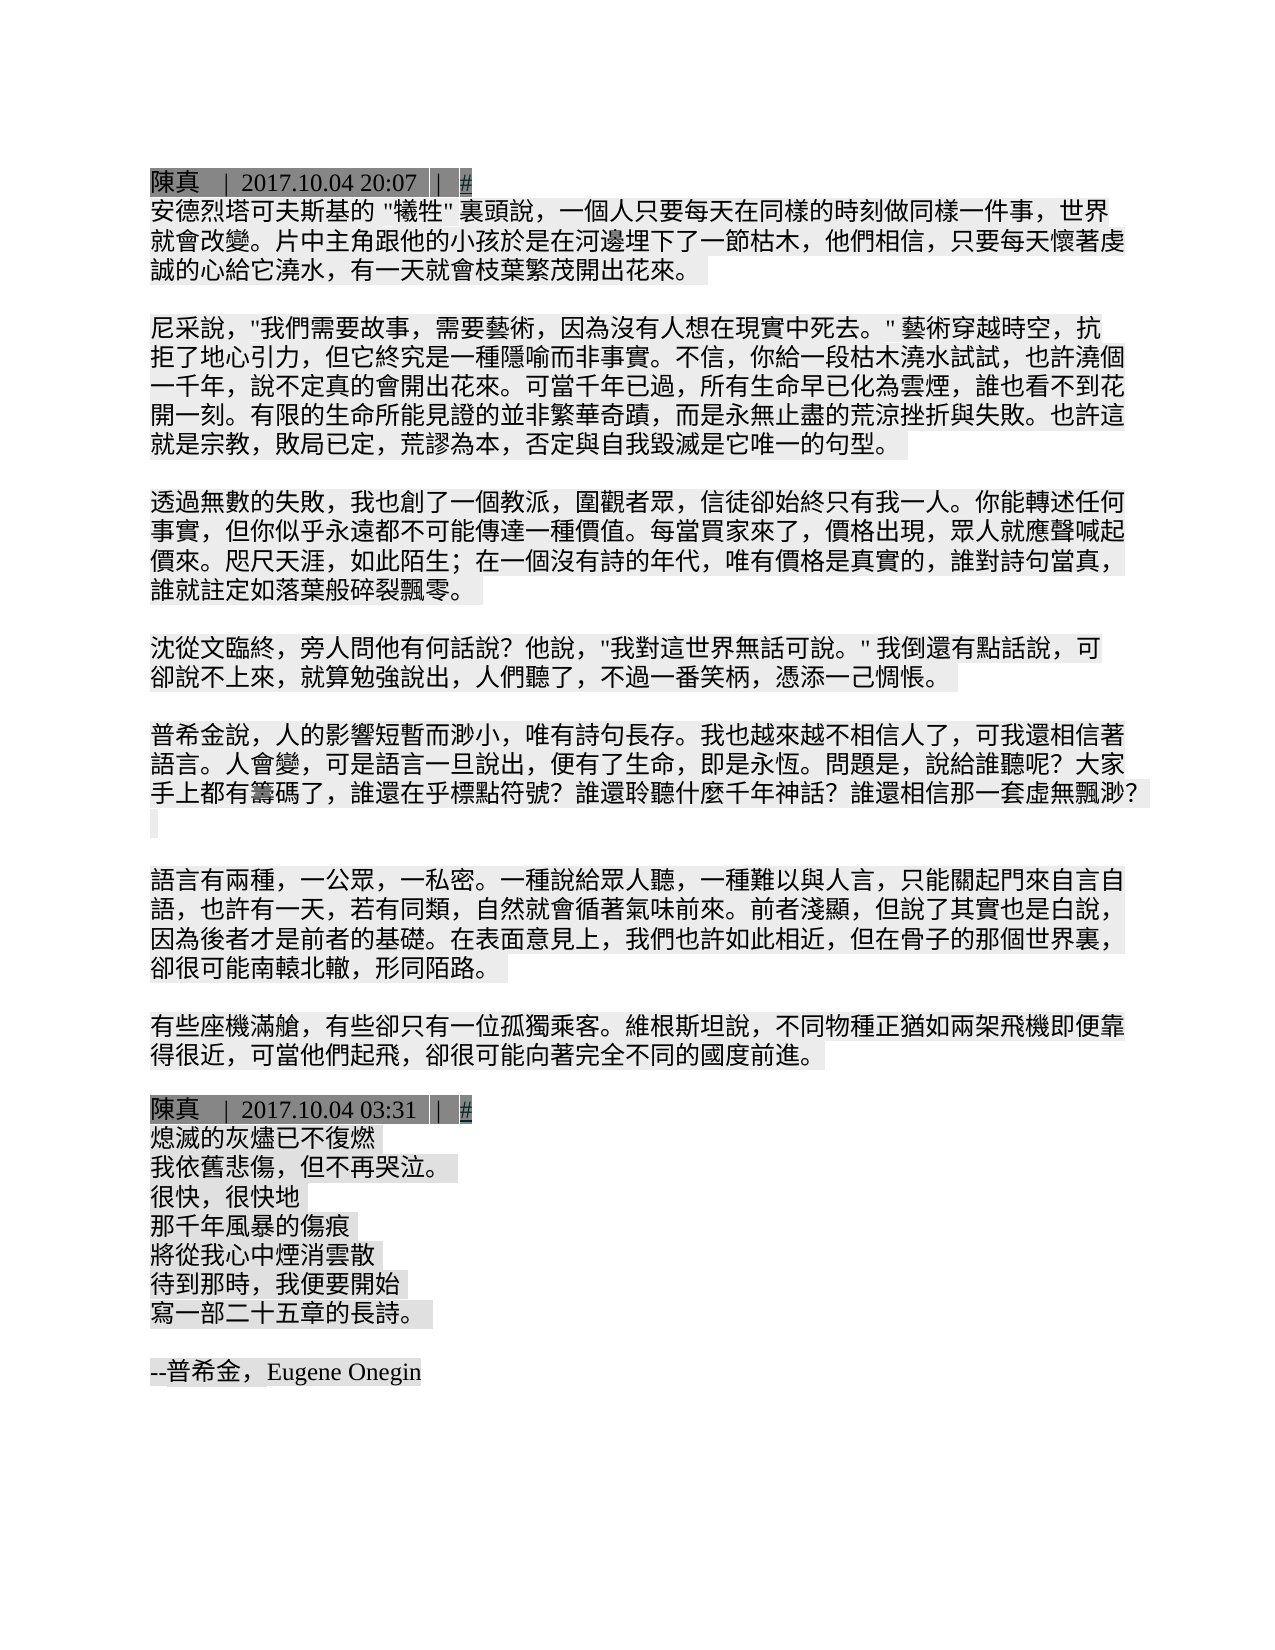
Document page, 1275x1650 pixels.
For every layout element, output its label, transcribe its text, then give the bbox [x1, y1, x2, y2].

text 陳真 | 2017.10.04 03:31 | # [150, 1095, 1125, 1124]
text 陳真 | 2017.10.04 20:07 | # [150, 168, 1125, 197]
text [150, 75, 1125, 109]
text 安德烈塔可夫斯基的 "犧牲" 裏頭說，一個人只要每天在同樣的時刻做同樣一件事，世界就會改變。片中主角跟他的小孩於是在河邊埋下了一節枯木，他們相信，只要每天懷著虔誠的心給它澆水，有一天就會枝葉繁茂開出花來。 尼采說，"我們需要故事，需要藝術，因為沒有人想在現實中死去。" 藝術穿越時空，抗拒了地心引力，但它終究是一種隱喻而非事實。不信，你給一段枯木澆水試試，也許澆個一千年，說不定真的會開出花來。可當千年已過，所有生命早已化為雲煙，誰也看不到花開一刻。有限的生命所能見證的並非繁華奇蹟，而是永無止盡的荒涼挫折與失敗。也許這就是宗教，敗局已定，荒謬為本，否定與自我毀滅是它唯一的句型。 透過無數的失敗，我也創了一個教派，圍觀者眾，信徒卻始終只有我一人。你能轉述任何事實，但你似乎永遠都不可能傳達一種價值。每當買家來了，價格出現，眾人就應聲喊起價來。咫尺天涯，如此陌生；在一個沒有詩的年代，唯有價格是真實的，誰對詩句當真，誰就註定如落葉般碎裂飄零。 沈從文臨終，旁人問他有何話說？他說，"我對這世界無話可說。" 我倒還有點話說，可卻說不上來，就算勉強說出，人們聽了，不過一番笑柄，憑添一己惆悵。 普希金說，人的影響短暫而渺小，唯有詩句長存。我也越來越不相信人了，可我還相信著語言。人會變，可是語言一旦說出，便有了生命，即是永恆。問題是，說給誰聽呢？大家手上都有籌碼了，誰還在乎標點符號？誰還聆聽什麼千年神話？誰還相信那一套虛無飄渺？ 語言有兩種，一公眾，一私密。一種說給眾人聽，一種難以與人言，只能關起門來自言自語，也許有一天，若有同類，自然就會循著氣味前來。前者淺顯，但說了其實也是白說，因為後者才是前者的基礎。在表面意見上，我們也許如此相近，但在骨子的那個世界裏，卻很可能南轅北轍，形同陌路。 有些座機滿艙，有些卻只有一位孤獨乘客。維根斯坦說，不同物種正猶如兩架飛機即便靠得很近，可當他們起飛，卻很可能向著完全不同的國度前進。 [150, 197, 1125, 1070]
text 熄滅的灰燼已不復燃 我依舊悲傷，但不再哭泣。 很快，很快地 那千年風暴的傷痕 將從我心中煙消雲散 待到那時，我便要開始 寫一部二十五章的長詩。 --普希金，Eugene Onegin [150, 1124, 1125, 1387]
